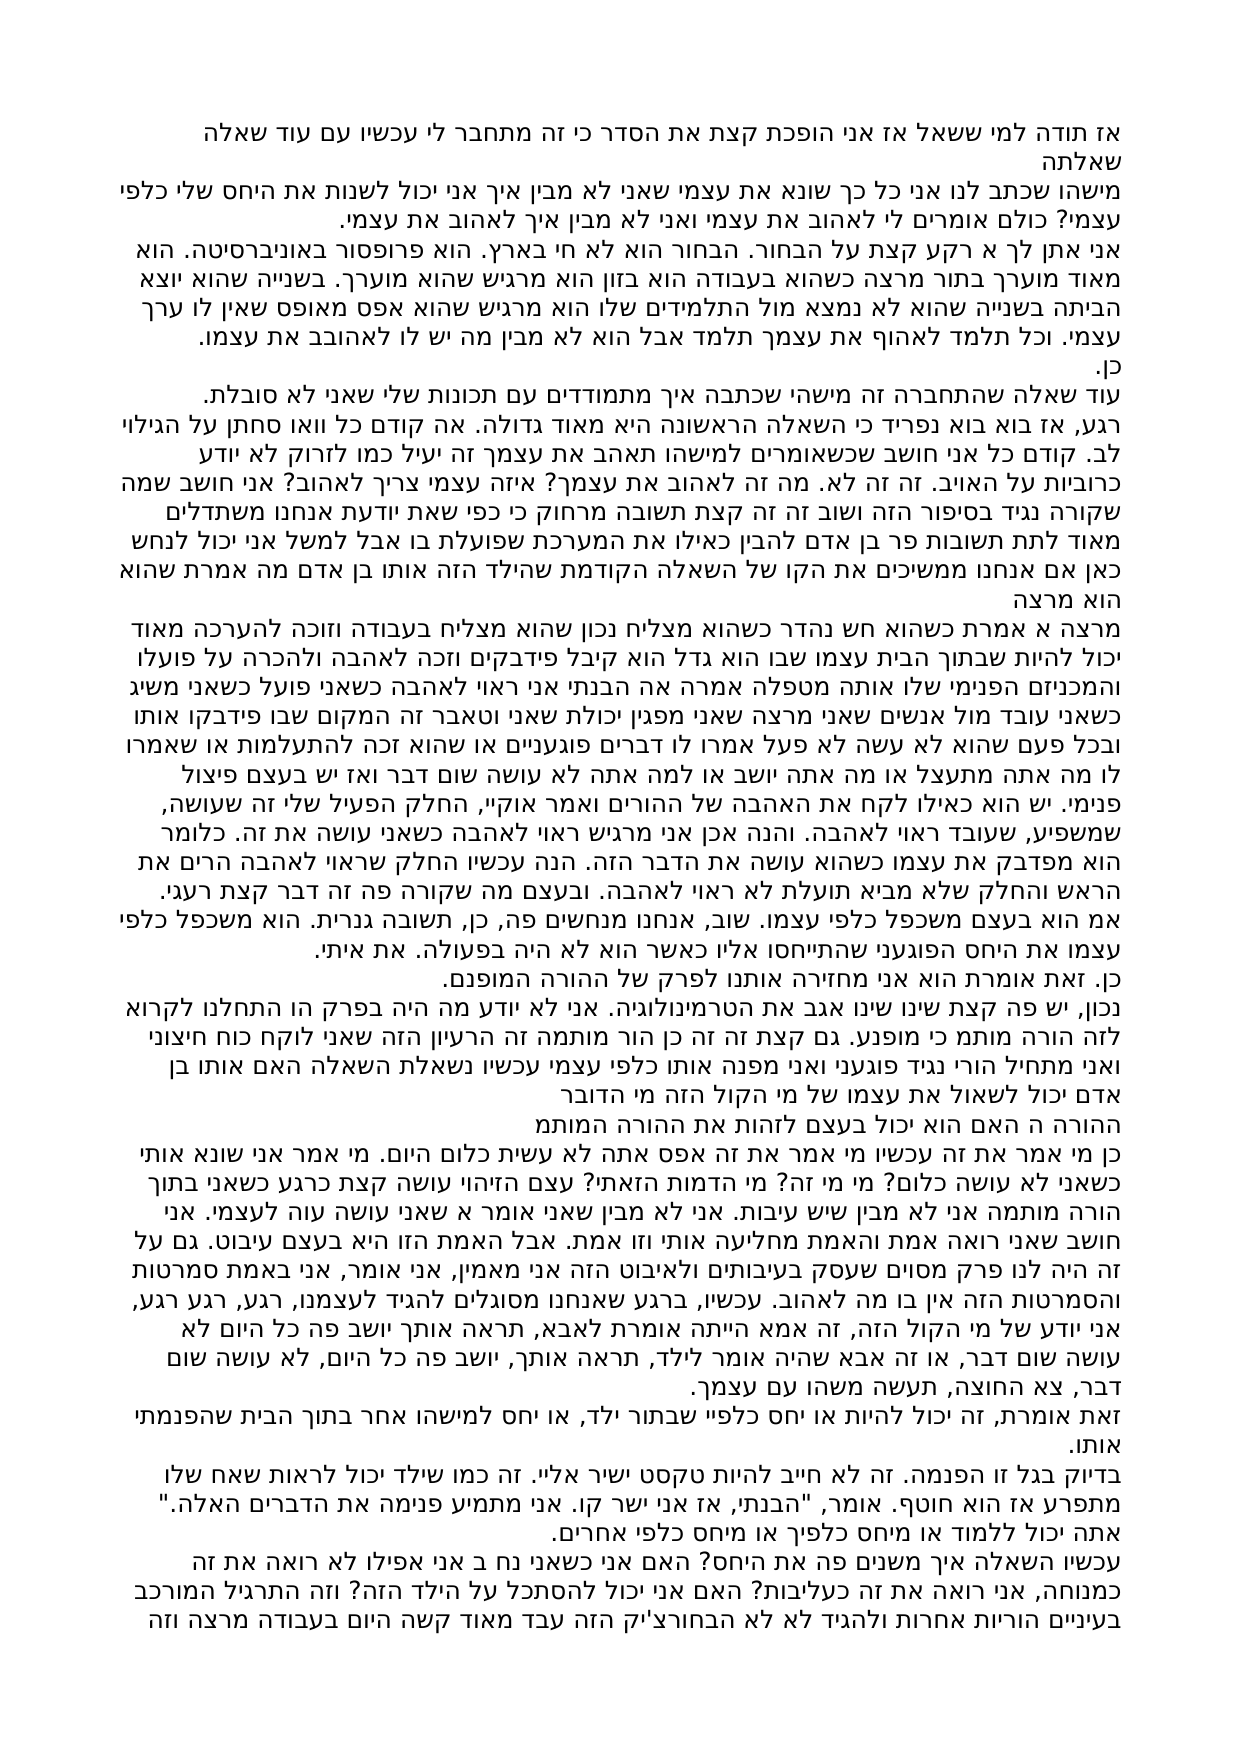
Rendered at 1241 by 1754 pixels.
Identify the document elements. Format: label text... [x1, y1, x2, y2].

text מישהו שכתב לנו אני כל כך שונא את עצמי שאני לא מבין איך אני יכול לשנות את היחס שלי כלפי עצמי? כולם אומרים לי לאהוב את עצמי ואני לא מבין איך לאהוב את עצמי. [118, 176, 1122, 235]
text מרצה א אמרת כשהוא חש נהדר כשהוא מצליח נכון שהוא מצליח בעבודה וזוכה להערכה מאוד יכול להיות שבתוך הבית עצמו שבו הוא גדל הוא קיבל פידבקים וזכה לאהבה ולהכרה על פועלו והמכניזם הפנימי שלו אותה מטפלה אמרה אה הבנתי אני ראוי לאהבה כשאני פועל כשאני משיג כשאני עובד מול אנשים שאני מרצה שאני מפגין יכולת שאני וטאבר זה המקום שבו פידבקו אותו ובכל פעם שהוא לא עשה לא פעל אמרו לו דברים פוגעניים או שהוא זכה להתעלמות או שאמרו לו מה אתה מתעצל או מה אתה יושב או למה אתה לא עושה שום דבר ואז יש בעצם פיצול פנימי. יש הוא כאילו לקח את האהבה של ההורים ואמר אוקיי, החלק הפעיל שלי זה שעושה, שמשפיע, שעובד ראוי לאהבה. והנה אכן אני מרגיש ראוי לאהבה כשאני עושה את זה. כלומר הוא מפדבק את עצמו כשהוא עושה את הדבר הזה. הנה עכשיו החלק שראוי לאהבה הרים את הראש והחלק שלא מביא תועלת לא ראוי לאהבה. ובעצם מה שקורה פה זה דבר קצת רעגי. אמ הוא בעצם משכפל כלפי עצמו. שוב, אנחנו מנחשים פה, כן, תשובה גנרית. הוא משכפל כלפי עצמו את היחס הפוגעני שהתייחסו אליו כאשר הוא לא היה בפעולה. את איתי. [118, 614, 1122, 964]
text עכשיו השאלה איך משנים פה את היחס? האם אני כשאני נח ב אני אפילו לא רואה את זה כמנוחה, אני רואה את זה כעליבות? האם אני יכול להסתכל על הילד הזה? וזה התרגיל המורכב בעיניים הוריות אחרות ולהגיד לא לא הבחורצ'יק הזה עבד מאוד קשה היום בעבודה מרצה וזה [118, 1547, 1122, 1635]
text אני אתן לך א רקע קצת על הבחור. הבחור הוא לא חי בארץ. הוא פרופסור באוניברסיטה. הוא מאוד מוערך בתור מרצה כשהוא בעבודה הוא בזון הוא מרגיש שהוא מוערך. בשנייה שהוא יוצא הביתה בשנייה שהוא לא נמצא מול התלמידים שלו הוא מרגיש שהוא אפס מאופס שאין לו ערך עצמי. וכל תלמד לאהוף את עצמך תלמד אבל הוא לא מבין מה יש לו לאהובב את עצמו. [118, 235, 1122, 351]
text בדיוק בגל זו הפנמה. זה לא חייב להיות טקסט ישיר אליי. זה כמו שילד יכול לראות שאח שלו מתפרע אז הוא חוטף. אומר, "הבנתי, אז אני ישר קו. אני מתמיע פנימה את הדברים האלה." [118, 1460, 1122, 1518]
text אז תודה למי ששאל אז אני הופכת קצת את הסדר כי זה מתחבר לי עכשיו עם עוד שאלה שאלתה [118, 118, 1122, 176]
text רגע, אז בוא בוא נפריד כי השאלה הראשונה היא מאוד גדולה. אה קודם כל וואו סחתן על הגילוי לב. קודם כל אני חושב שכשאומרים למישהו תאהב את עצמך זה יעיל כמו לזרוק לא יודע כרוביות על האויב. זה זה לא. מה זה לאהוב את עצמך? איזה עצמי צריך לאהוב? אני חושב שמה שקורה נגיד בסיפור הזה ושוב זה זה קצת תשובה מרחוק כי כפי שאת יודעת אנחנו משתדלים מאוד לתת תשובות פר בן אדם להבין כאילו את המערכת שפועלת בו אבל למשל אני יכול לנחש כאן אם אנחנו ממשיכים את הקו של השאלה הקודמת שהילד הזה אותו בן אדם מה אמרת שהוא [118, 410, 1122, 585]
text עוד שאלה שהתחברה זה מישהי שכתבה איך מתמודדים עם תכונות שלי שאני לא סובלת. [118, 381, 1122, 410]
text ההורה ה האם הוא יכול בעצם לזהות את ההורה המותמ [118, 1110, 1122, 1139]
text אתה יכול ללמוד או מיחס כלפיך או מיחס כלפי אחרים. [118, 1518, 1122, 1547]
text כן. זאת אומרת הוא אני מחזירה אותנו לפרק של ההורה המופנם. [118, 964, 1122, 993]
text כן. [118, 351, 1122, 381]
text זאת אומרת, זה יכול להיות או יחס כלפיי שבתור ילד, או יחס למישהו אחר בתוך הבית שהפנמתי אותו. [118, 1401, 1122, 1460]
text נכון, יש פה קצת שינו שינו אגב את הטרמינולוגיה. אני לא יודע מה היה בפרק הו התחלנו לקרוא לזה הורה מותמ כי מופנע. גם קצת זה זה כן הור מותמה זה הרעיון הזה שאני לוקח כוח חיצוני ואני מתחיל הורי נגיד פוגעני ואני מפנה אותו כלפי עצמי עכשיו נשאלת השאלה האם אותו בן אדם יכול לשאול את עצמו של מי הקול הזה מי הדובר [118, 993, 1122, 1110]
text הוא מרצה [118, 585, 1122, 614]
text כן מי אמר את זה עכשיו מי אמר את זה אפס אתה לא עשית כלום היום. מי אמר אני שונא אותי כשאני לא עושה כלום? מי מי זה? מי הדמות הזאתי? עצם הזיהוי עושה קצת כרגע כשאני בתוך הורה מותמה אני לא מבין שיש עיבות. אני לא מבין שאני אומר א שאני עושה עוה לעצמי. אני חושב שאני רואה אמת והאמת מחליעה אותי וזו אמת. אבל האמת הזו היא בעצם עיבוט. גם על זה היה לנו פרק מסוים שעסק בעיבותים ולאיבוט הזה אני מאמין, אני אומר, אני באמת סמרטות והסמרטות הזה אין בו מה לאהוב. עכשיו, ברגע שאנחנו מסוגלים להגיד לעצמנו, רגע, רגע רגע, אני יודע של מי הקול הזה, זה אמא הייתה אומרת לאבא, תראה אותך יושב פה כל היום לא עושה שום דבר, או זה אבא שהיה אומר לילד, תראה אותך, יושב פה כל היום, לא עושה שום דבר, צא החוצה, תעשה משהו עם עצמך. [118, 1139, 1122, 1401]
